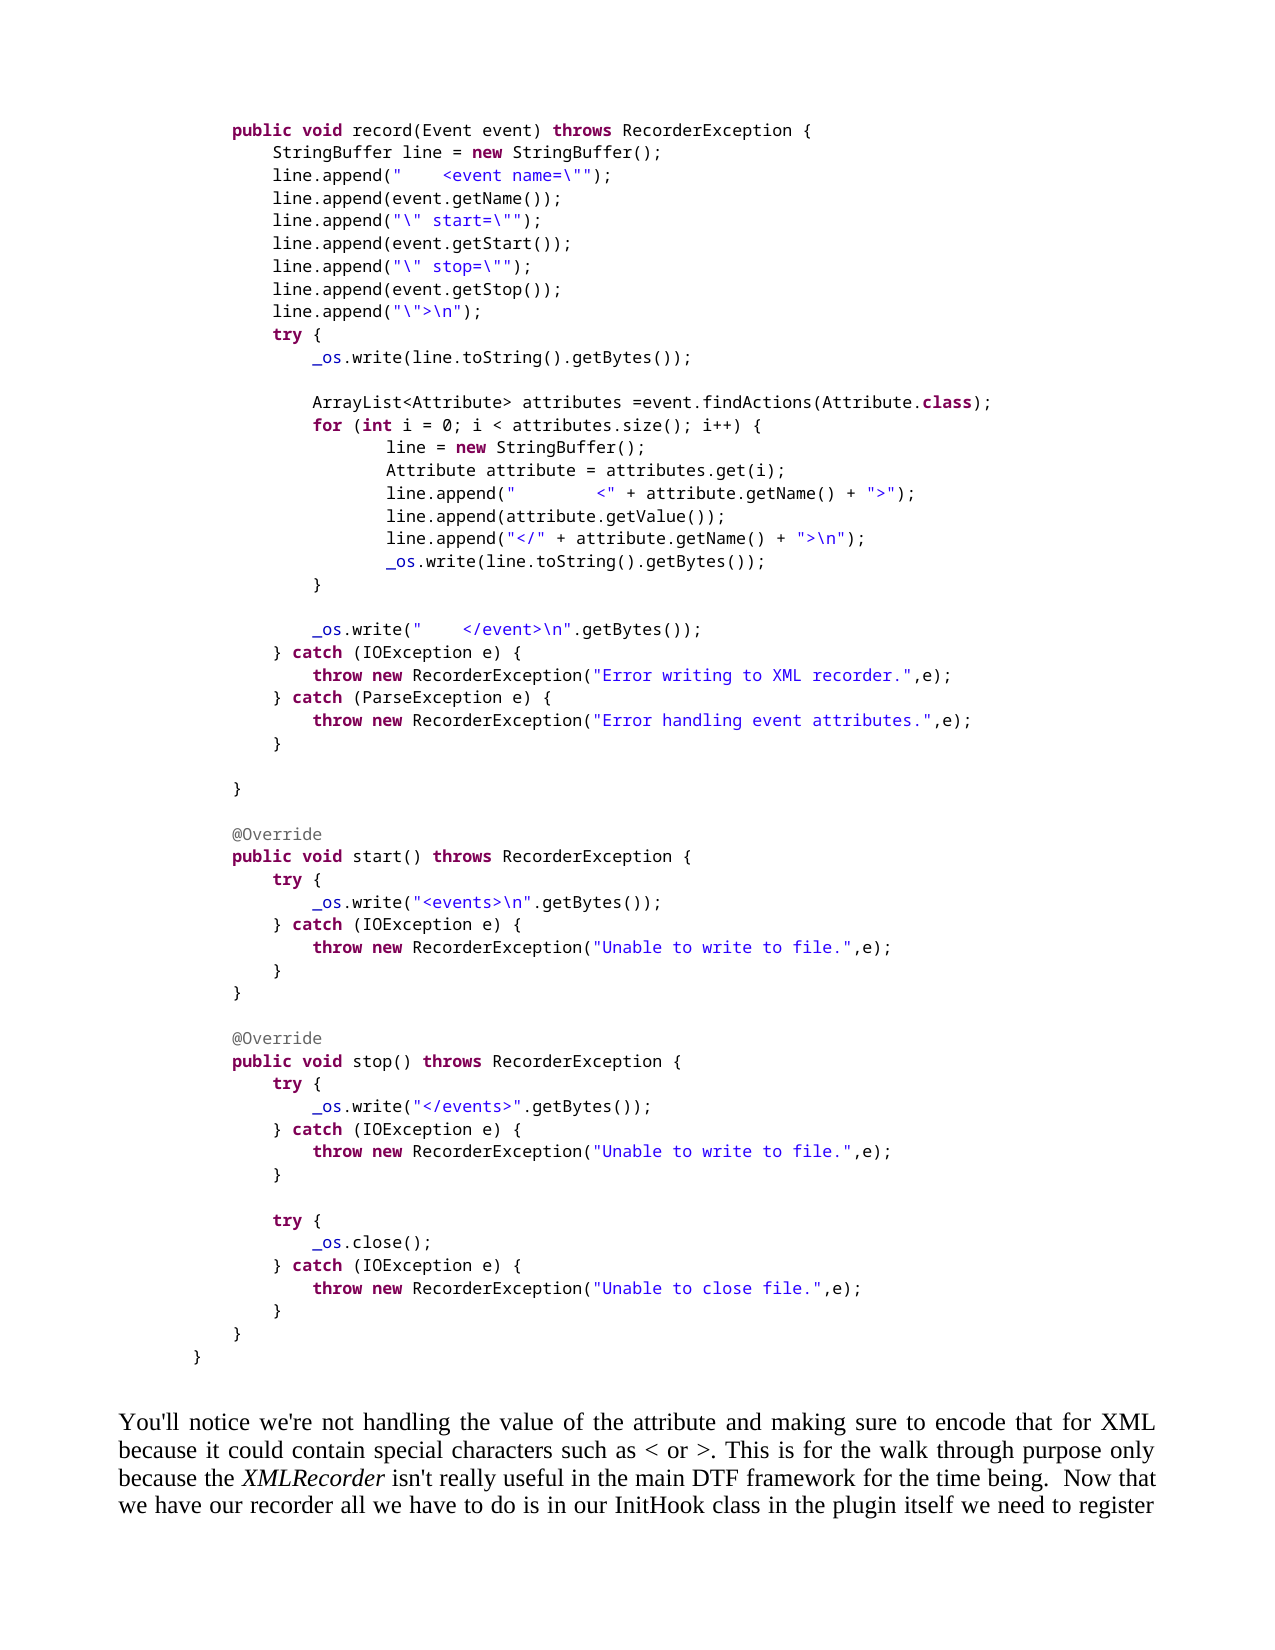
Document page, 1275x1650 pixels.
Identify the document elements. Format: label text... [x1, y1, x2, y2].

text } catch (IOException e) { [192, 1117, 1157, 1140]
text throw new RecorderException("Error handling event attributes.",e); [192, 708, 1157, 731]
text public void start() throws RecorderException { [192, 845, 1157, 867]
text line.append(event.getStart()); [192, 232, 1157, 254]
text line.append("\" start=\""); [192, 209, 1157, 232]
text try { [192, 867, 1157, 890]
text line.append(event.getStop()); [192, 277, 1157, 300]
text try { [192, 322, 1157, 345]
text line.append("\">\n"); [192, 300, 1157, 322]
text You'll notice we're not handling the value of the attribute and making sure to encode that for XML because it could contain special characters such as < or >. This is for the walk through purpose only because the XMLRecorder isn't really useful in the main DTF framework for the time being. Now that we have our recorder all we have to do is in our InitHook class in the plugin itself we need to register [118, 1408, 1157, 1519]
text _os.write(" </event>\n".getBytes()); [192, 618, 1157, 640]
text @Override [192, 822, 1157, 845]
text try { [192, 1072, 1157, 1094]
text _os.write("<events>\n".getBytes()); [192, 890, 1157, 913]
text throw new RecorderException("Unable to close file.",e); [192, 1276, 1157, 1299]
text } catch (ParseException e) { [192, 686, 1157, 708]
text throw new RecorderException("Unable to write to file.",e); [192, 936, 1157, 958]
text line.append("</" + attribute.getName() + ">\n"); [192, 527, 1157, 549]
text public void stop() throws RecorderException { [192, 1049, 1157, 1072]
text @Override [192, 1026, 1157, 1049]
text } [192, 981, 1157, 1004]
text } catch (IOException e) { [192, 640, 1157, 663]
text } [192, 572, 1157, 595]
text line.append(" <" + attribute.getName() + ">"); [192, 481, 1157, 504]
text } [192, 731, 1157, 754]
text _os.write(line.toString().getBytes()); [192, 549, 1157, 572]
text } [192, 1322, 1157, 1344]
text line.append(" <event name=\""); [192, 163, 1157, 186]
text } [192, 1299, 1157, 1322]
text _os.close(); [192, 1231, 1157, 1253]
text } [192, 1163, 1157, 1185]
text _os.write(line.toString().getBytes()); [192, 345, 1157, 368]
text line.append(event.getName()); [192, 186, 1157, 209]
text } [192, 1344, 1157, 1367]
text ArrayList<Attribute> attributes =event.findActions(Attribute.class); [192, 391, 1157, 413]
text line.append(attribute.getValue()); [192, 504, 1157, 527]
text line.append("\" stop=\""); [192, 254, 1157, 277]
text for (int i = 0; i < attributes.size(); i++) { [192, 413, 1157, 436]
text } catch (IOException e) { [192, 913, 1157, 936]
text } [192, 777, 1157, 799]
text } catch (IOException e) { [192, 1253, 1157, 1276]
text } [192, 958, 1157, 981]
text throw new RecorderException("Unable to write to file.",e); [192, 1140, 1157, 1163]
text _os.write("</events>".getBytes()); [192, 1094, 1157, 1117]
text Attribute attribute = attributes.get(i); [192, 459, 1157, 481]
text line = new StringBuffer(); [192, 436, 1157, 459]
text throw new RecorderException("Error writing to XML recorder.",e); [192, 663, 1157, 686]
text public void record(Event event) throws RecorderException { [192, 118, 1157, 141]
text StringBuffer line = new StringBuffer(); [192, 141, 1157, 163]
text try { [192, 1208, 1157, 1231]
